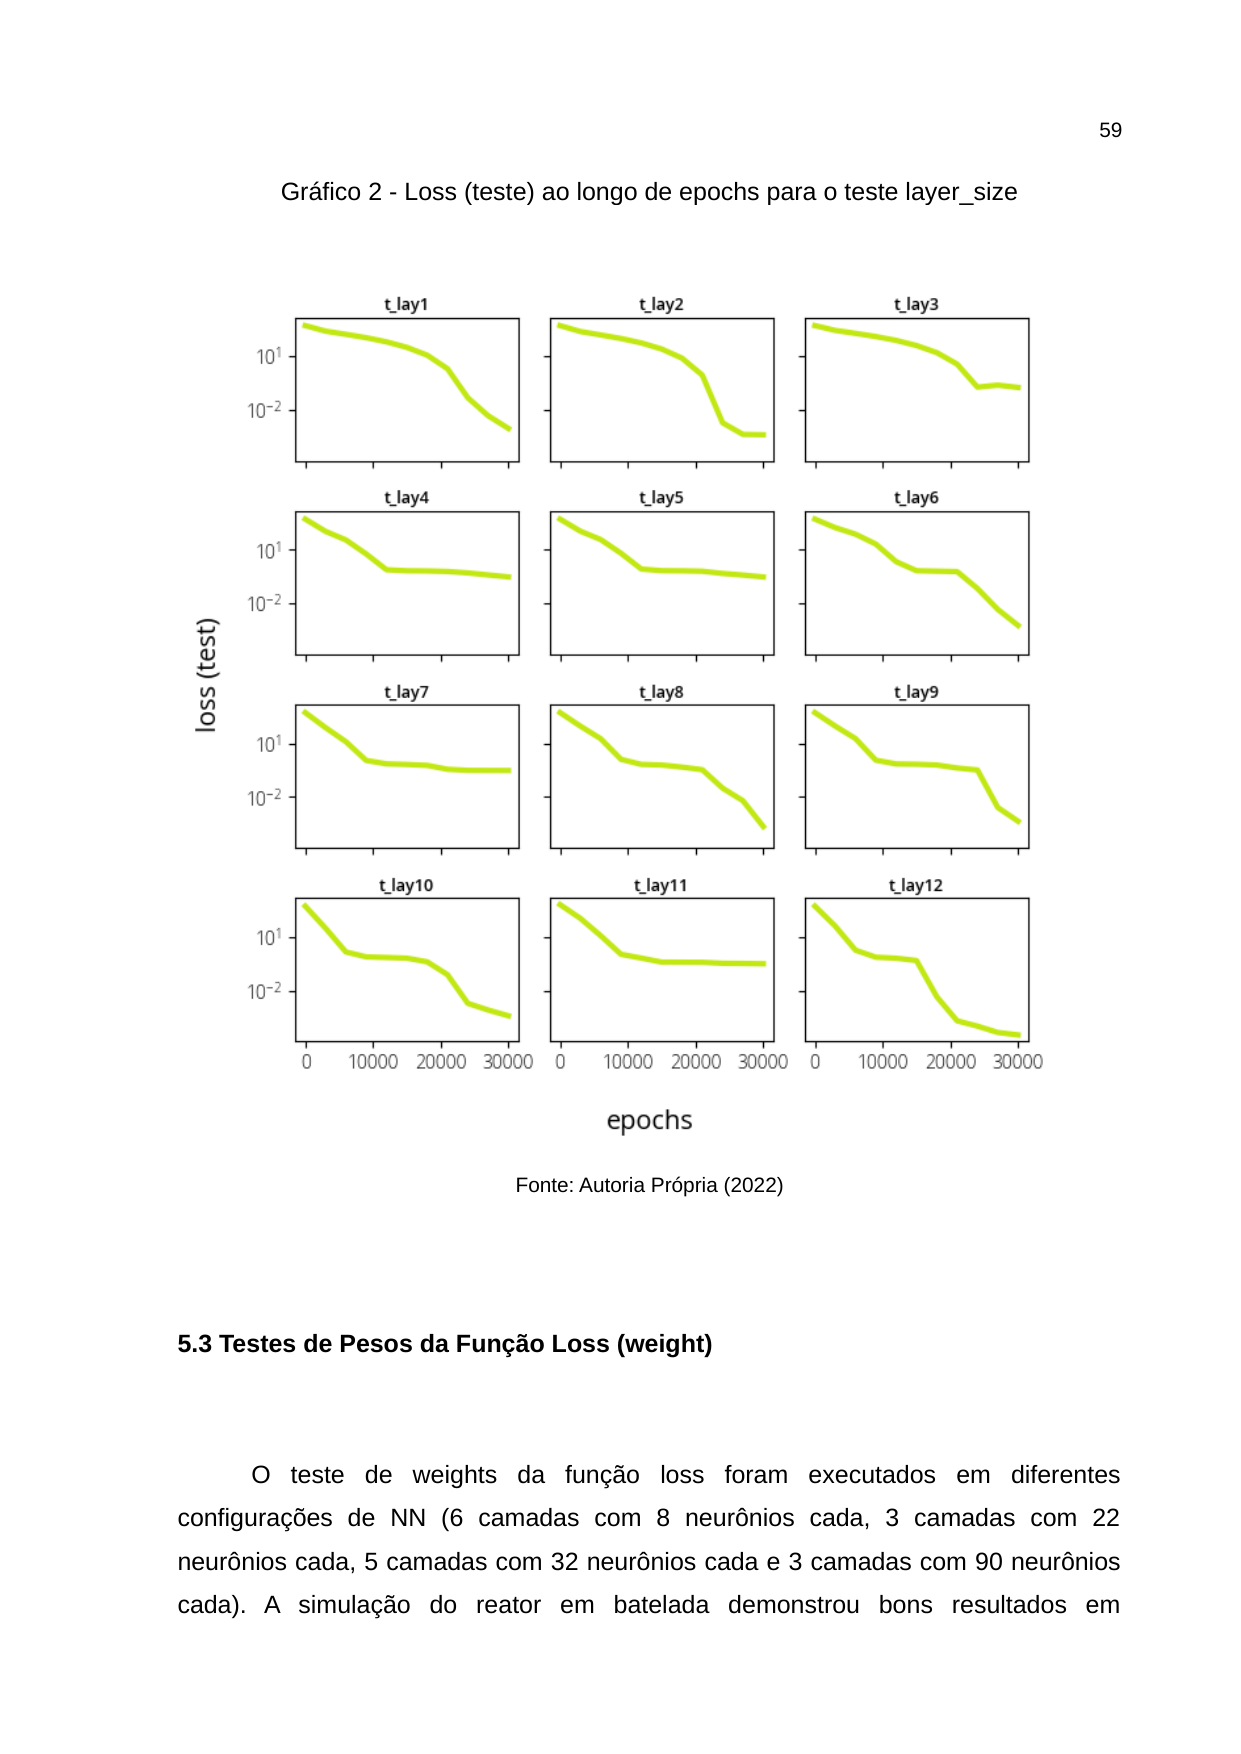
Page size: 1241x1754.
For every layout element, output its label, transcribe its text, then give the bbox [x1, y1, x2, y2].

text O teste de weights da função loss foram executados em diferentes configurações de NN (6 camadas com 8 neurônios cada, 3 camadas com 22 neurônios cada, 5 camadas com 32 neurônios cada e 3 camadas com 90 neurônios cada). A simulação do reator em batelada demonstrou bons resultados em [177, 1460, 1122, 1618]
subtitle Testes de Pesos da Função Loss (weight) [177, 1328, 1122, 1357]
picture [177, 205, 1123, 1145]
text Fonte: Autoria Própria (2022) [177, 1173, 1122, 1197]
text Gráfico 2 - Loss (teste) ao longo de epochs para o teste layer_size [177, 177, 1122, 205]
